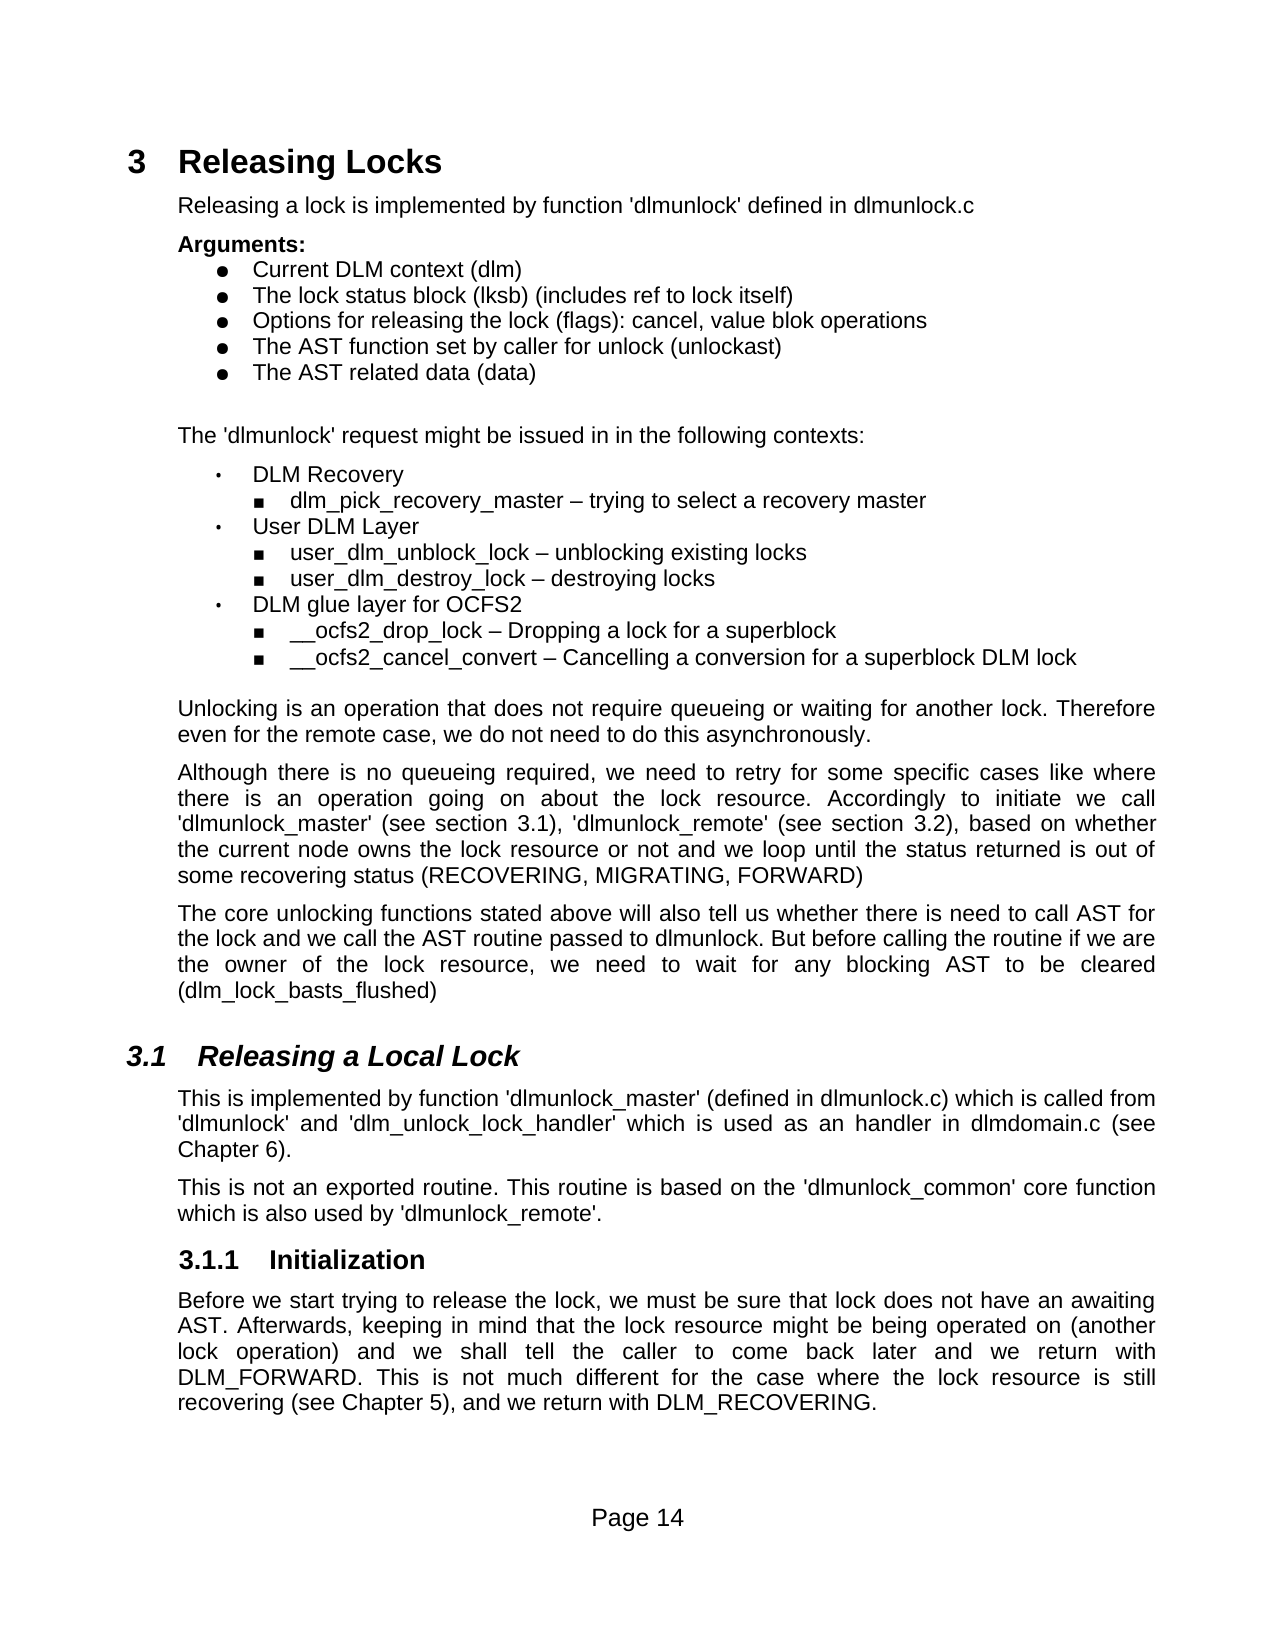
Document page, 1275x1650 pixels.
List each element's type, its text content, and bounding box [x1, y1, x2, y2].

text This is not an exported routine. This routine is based on the 'dlmunlock_common' core function which is also used by 'dlmunlock_remote'. [177, 1175, 1157, 1226]
list The AST function set by caller for unlock (unlockast) [215, 334, 1157, 359]
list DLM Recovery [215, 461, 1157, 487]
list Current DLM context (dlm) [215, 257, 1157, 282]
text Unlocking is an operation that does not require queueing or waiting for another lock. Therefore even for the remote case, we do not need to do this asynchronously. [177, 696, 1157, 747]
text Arguments: [177, 231, 1157, 257]
subtitle Initialization [171, 1244, 1157, 1275]
list The AST related data (data) [215, 359, 1157, 385]
text Before we start trying to release the lock, we must be sure that lock does not have an awaiting AST. Afterwards, keeping in mind that the lock resource might be being operated on (another lock operation) and we shall tell the caller to come back later and we return with DLM_FORWARD. This is not much different for the case where the lock resource is still recovering (see Chapter 5), and we return with DLM_RECOVERING. [177, 1287, 1157, 1415]
list The lock status block (lksb) (includes ref to lock itself) [215, 282, 1157, 308]
text The core unlocking functions stated above will also tell us whether there is need to call AST for the lock and we call the AST routine passed to dlmunlock. But before calling the routine if we are the owner of the lock resource, we need to wait for any blocking AST to be cleared (dlm_lock_basts_flushed) [177, 900, 1157, 1003]
text Releasing a lock is implemented by function 'dlmunlock' defined in dlmunlock.c [177, 193, 1157, 219]
text Although there is no queueing required, we need to retry for some specific cases like where there is an operation going on about the lock resource. Accordingly to initiate we call 'dlmunlock_master' (see section 3.1), 'dlmunlock_remote' (see section 3.2), based on whether the current node owns the lock resource or not and we loop until the status returned is out of some recovering status (RECOVERING, MIGRATING, FORWARD) [177, 760, 1157, 888]
list DLM glue layer for OCFS2 [215, 592, 1157, 618]
list Options for releasing the lock (flags): cancel, value blok operations [215, 308, 1157, 334]
list user_dlm_destroy_lock – destroying locks [252, 566, 1157, 592]
subtitle Releasing a Local Lock [118, 1040, 1157, 1073]
text This is implemented by function 'dlmunlock_master' (defined in dlmunlock.c) which is called from 'dlmunlock' and 'dlm_unlock_lock_handler' which is used as an handler in dlmdomain.c (see Chapter 6). [177, 1086, 1157, 1162]
list __ocfs2_drop_lock – Dropping a lock for a superblock [252, 618, 1157, 644]
list dlm_pick_recovery_master – trying to select a recovery master [252, 487, 1157, 513]
list User DLM Layer [215, 513, 1157, 540]
subtitle Releasing Locks [118, 143, 1157, 181]
list __ocfs2_cancel_convert – Cancelling a conversion for a superblock DLM lock [252, 644, 1157, 670]
text The 'dlmunlock' request might be issued in in the following contexts: [177, 423, 1157, 449]
list user_dlm_unblock_lock – unblocking existing locks [252, 540, 1157, 566]
